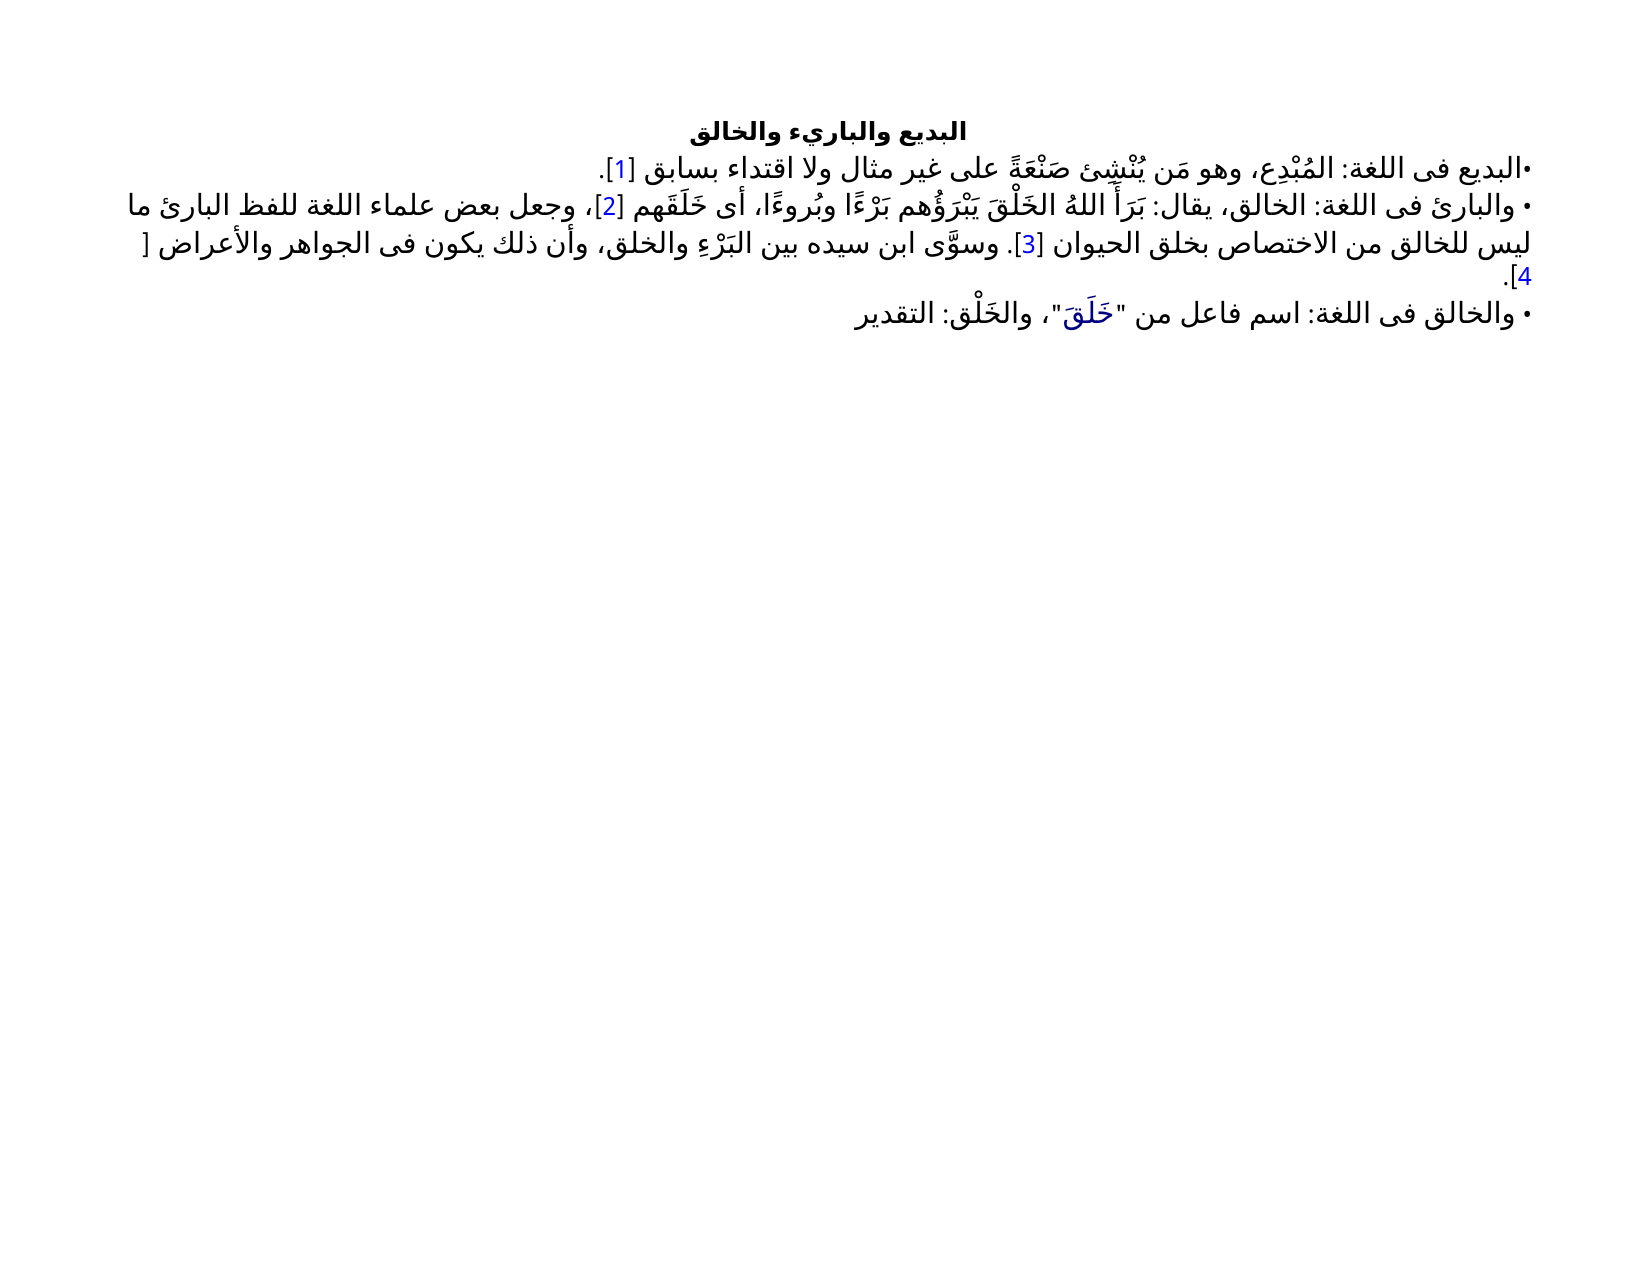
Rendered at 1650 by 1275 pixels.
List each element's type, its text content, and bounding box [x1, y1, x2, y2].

text البديع والباريء والخالق [118, 118, 1532, 151]
text •البديع فى اللغة: المُبْدِع، وهو مَن يُنْشِئ صَنْعَةً على غير مثال ولا اقتداء بسابق [1]. • والبارئ فى اللغة: الخالق، يقال: بَرَأَ اللهُ الخَلْقَ يَبْرَؤُهم بَرْءًا وبُروءًا، أى خَلَقَهم [2]، وجعل بعض علماء اللغة للفظ البارئ ما ليس للخالق من الاختصاص بخلق الحيوان [3]. وسوَّى ابن سيده بين البَرْءِ والخلق، وأن ذلك يكون فى الجواهر والأعراض [4]. • والخالق فى اللغة: اسم فاعل من "خَلَقَ"، والخَلْق: التقدير [118, 151, 1532, 333]
